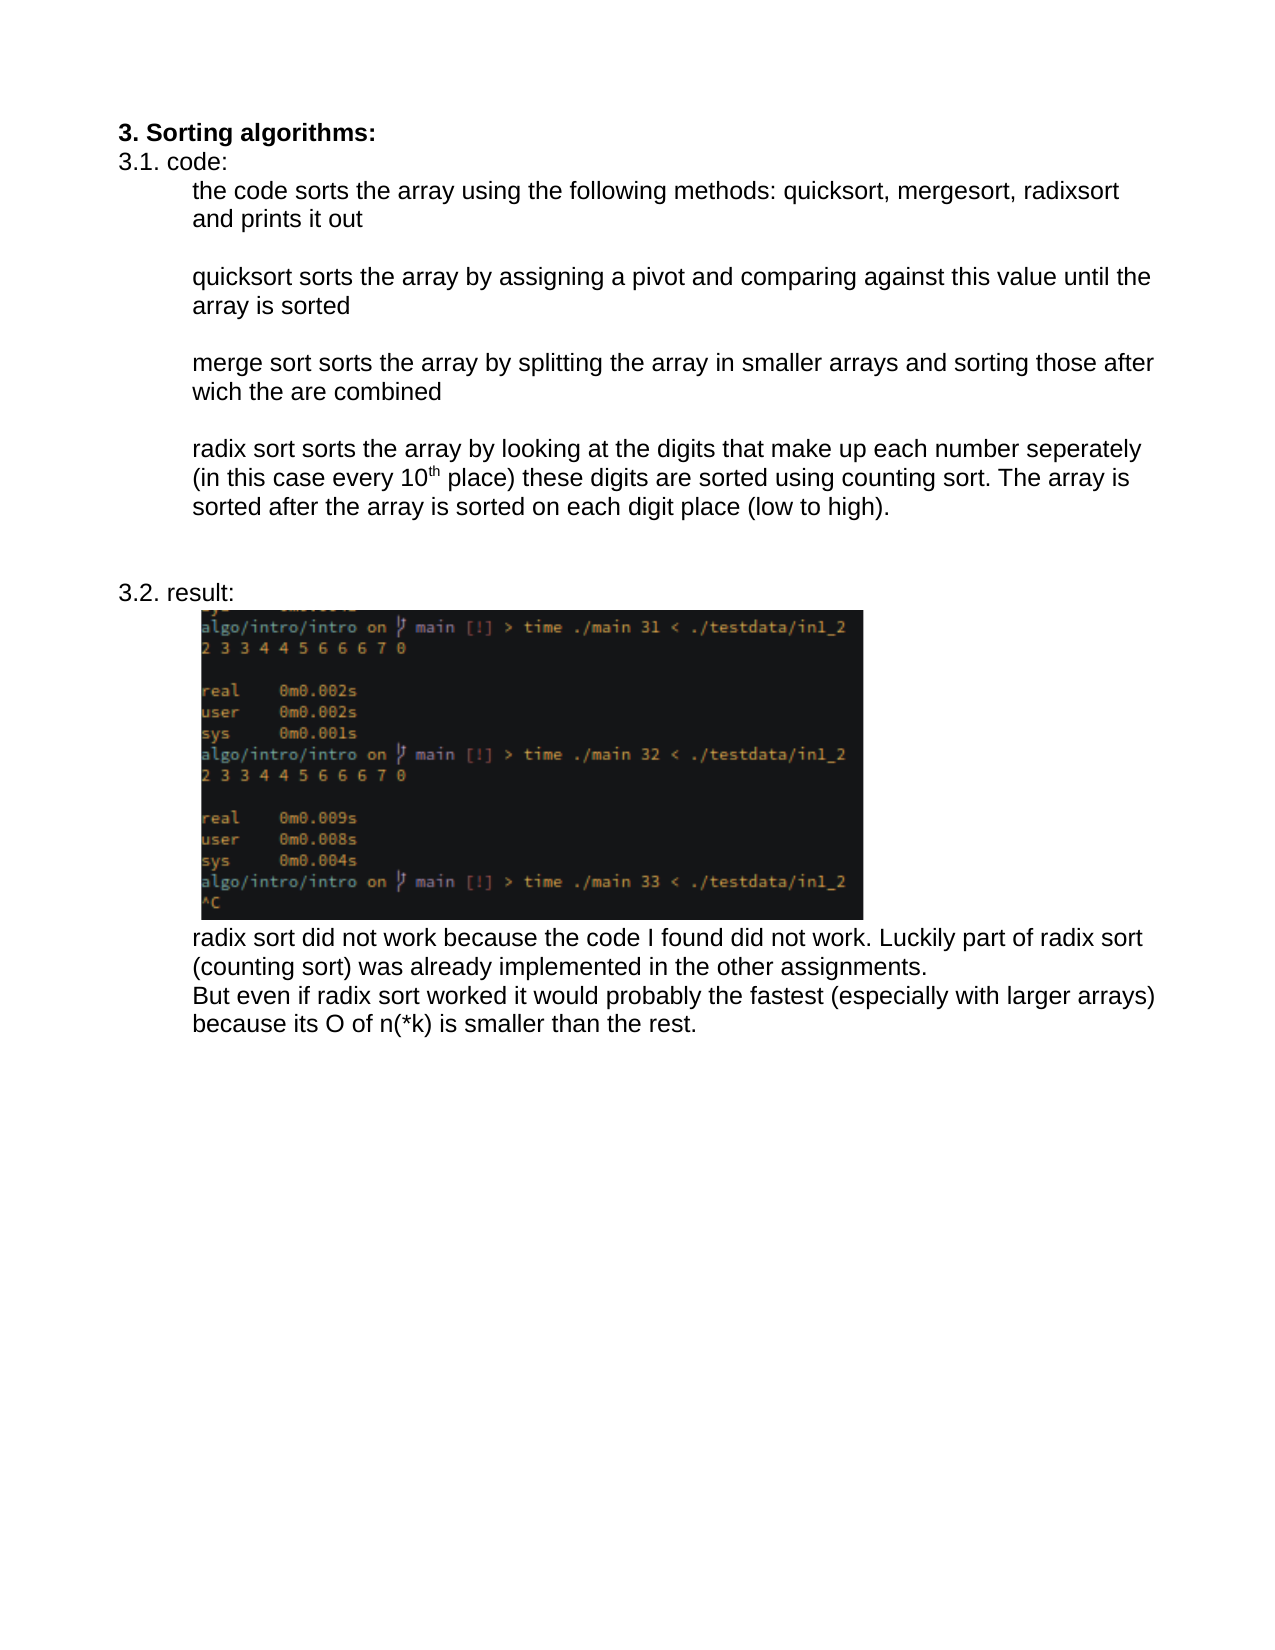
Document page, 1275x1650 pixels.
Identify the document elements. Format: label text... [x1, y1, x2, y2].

text 3.2. result: [118, 578, 1157, 607]
text quicksort sorts the array by assigning a pivot and comparing against this value until the array is sorted [118, 262, 1157, 319]
text But even if radix sort worked it would probably the fastest (especially with larger arrays) because its O of n(*k) is smaller than the rest. [118, 981, 1157, 1038]
text the code sorts the array using the following methods: quicksort, mergesort, radixsort and prints it out [118, 176, 1157, 233]
text merge sort sorts the array by splitting the array in smaller arrays and sorting those after wich the are combined [118, 348, 1157, 406]
text 3. Sorting algorithms: [118, 118, 1157, 147]
text 3.1. code: [118, 147, 1157, 176]
text radix sort did not work because the code I found did not work. Luckily part of radix sort (counting sort) was already implemented in the other assignments. [118, 923, 1157, 981]
text radix sort sorts the array by looking at the digits that make up each number seperately (in this case every 10th place) these digits are sorted using counting sort. The array is sorted after the array is sorted on each digit place (low to high). [118, 434, 1157, 521]
picture [201, 610, 864, 920]
